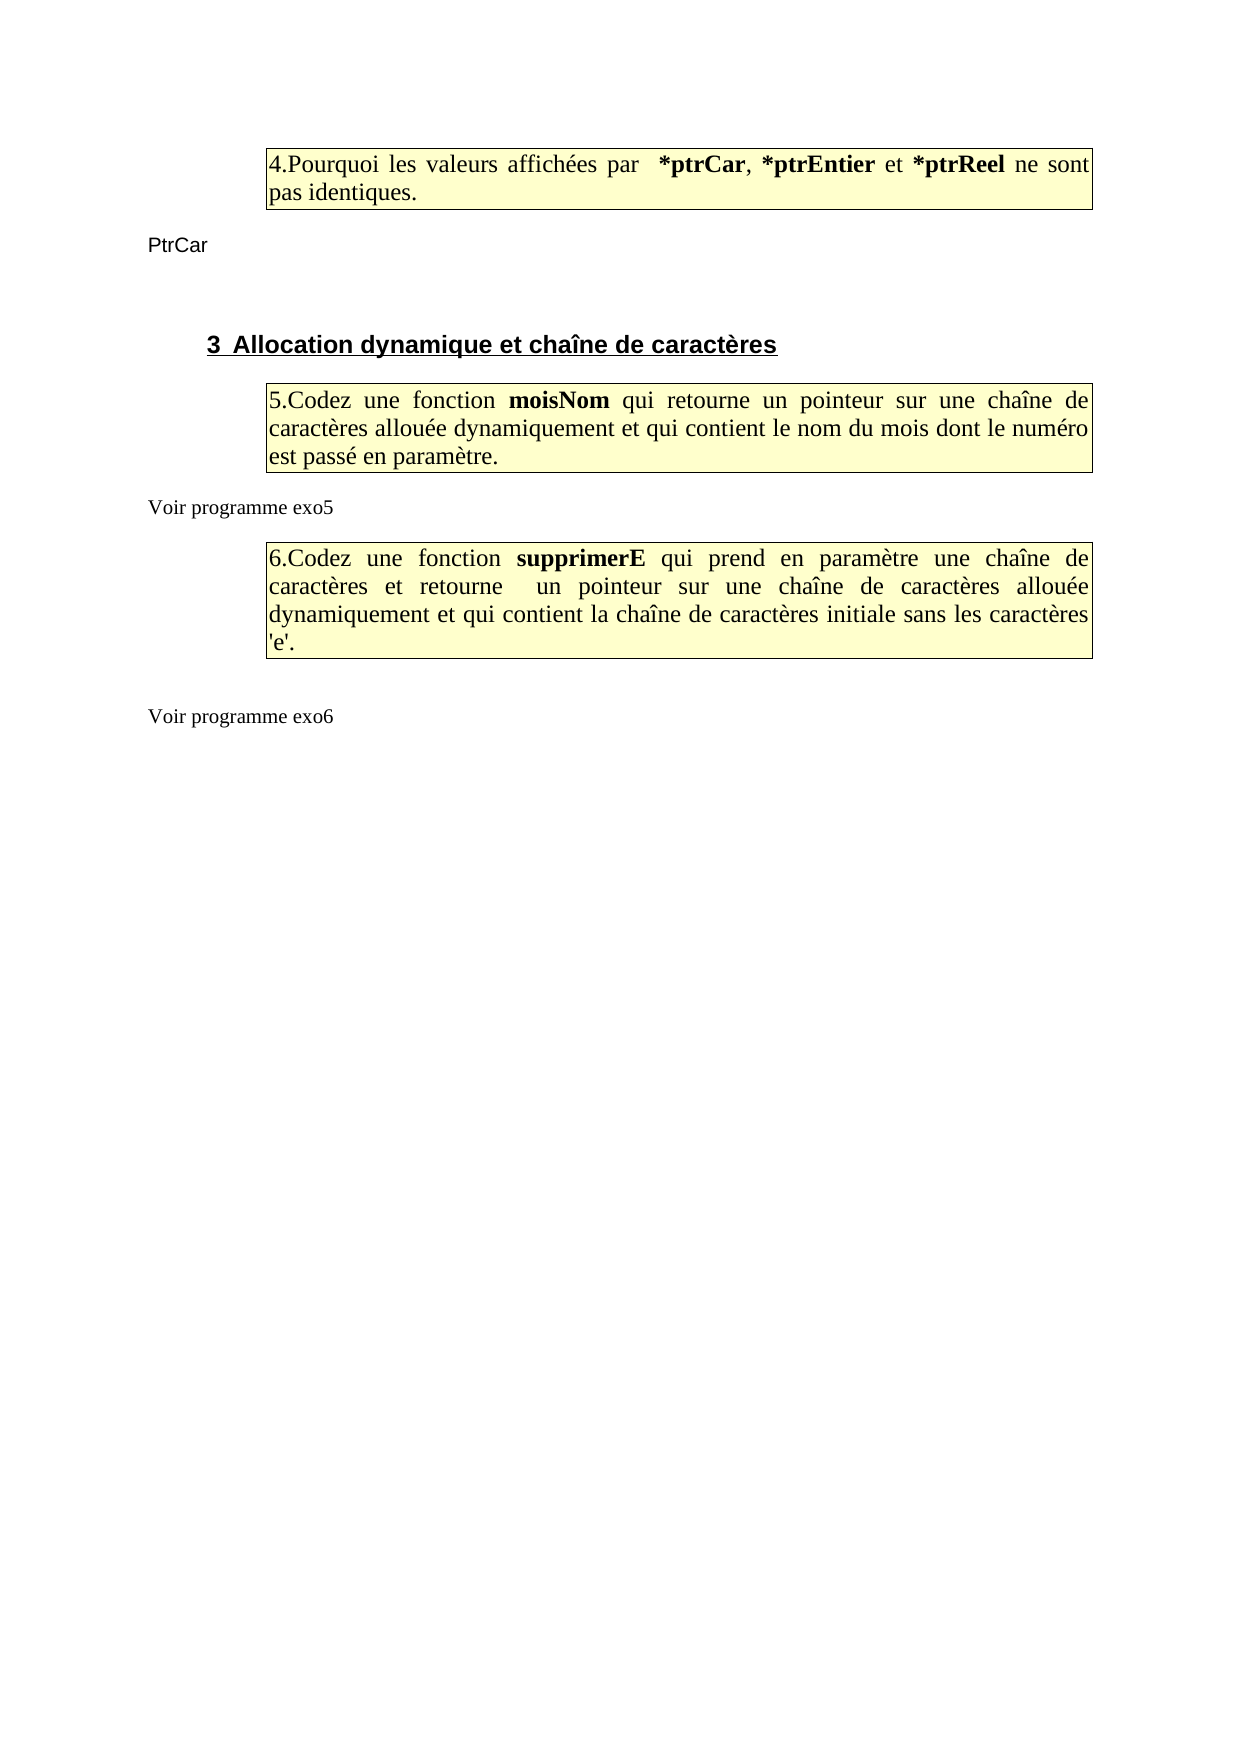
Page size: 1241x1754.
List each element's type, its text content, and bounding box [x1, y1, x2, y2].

list Codez une fonction moisNom qui retourne un pointeur sur une chaîne de caractères allouée dynamiquement et qui contient le nom du mois dont le numéro est passé en paramètre. [267, 384, 1092, 472]
list Codez une fonction supprimerE qui prend en paramètre une chaîne de caractères et retourne un pointeur sur une chaîne de caractères allouée dynamiquement et qui contient la chaîne de caractères initiale sans les caractères 'e'. [267, 543, 1092, 658]
list Pourquoi les valeurs affichées par *ptrCar, *ptrEntier et *ptrReel ne sont pas identiques. [267, 149, 1092, 209]
text Voir programme exo6 [148, 704, 1092, 727]
subtitle PtrCar [148, 234, 1092, 257]
text Voir programme exo5 [148, 496, 1092, 518]
subtitle Allocation dynamique et chaîne de caractères [207, 330, 1092, 358]
